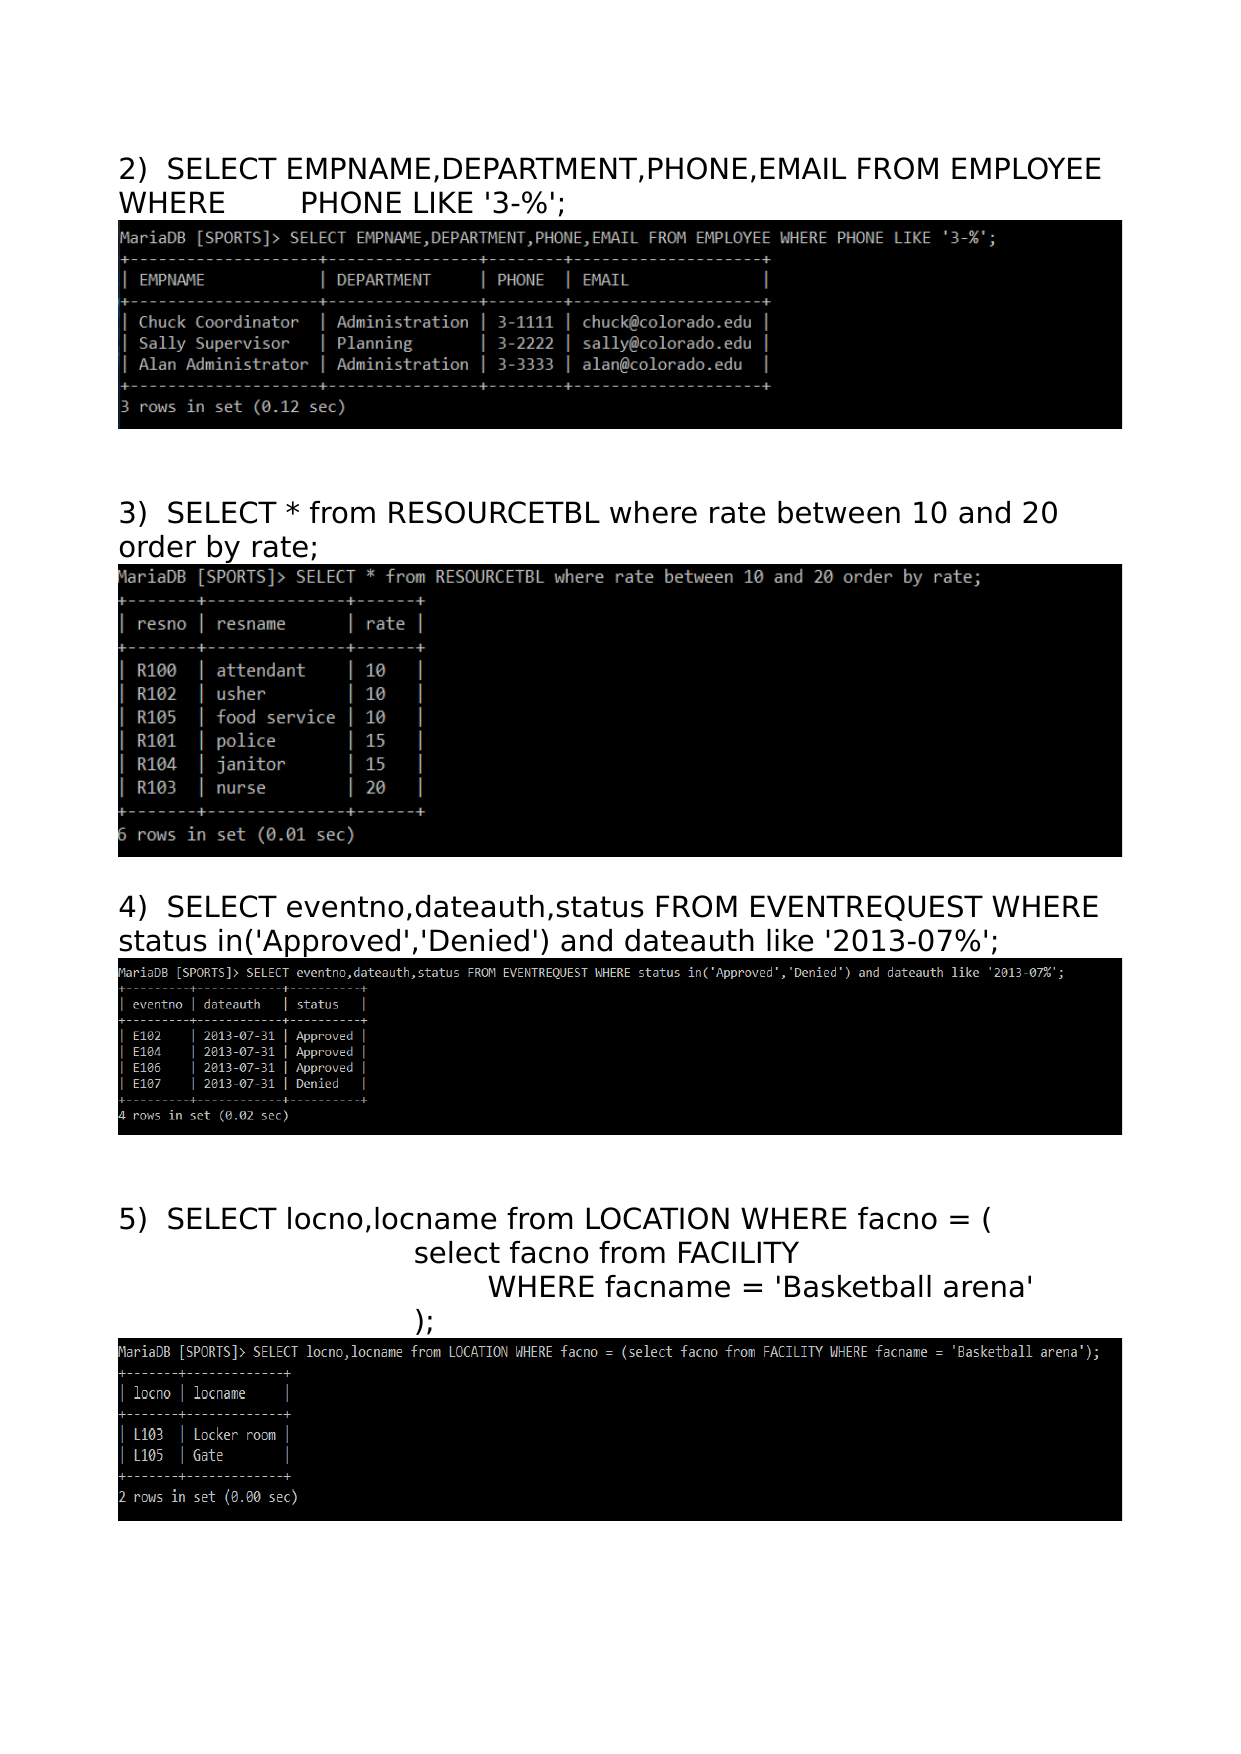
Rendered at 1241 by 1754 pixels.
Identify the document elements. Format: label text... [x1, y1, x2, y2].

text select facno from FACILITY [118, 1236, 1122, 1270]
picture [118, 1338, 1123, 1521]
text ); [118, 1304, 1122, 1338]
picture [118, 220, 1123, 429]
picture [118, 564, 1123, 857]
picture [118, 958, 1123, 1135]
text 2) SELECT EMPNAME,DEPARTMENT,PHONE,EMAIL FROM EMPLOYEE WHERE PHONE LIKE '3-%'; [118, 152, 1122, 220]
text 4) SELECT eventno,dateauth,status FROM EVENTREQUEST WHERE status in('Approved','Denied') and dateauth like '2013-07%'; [118, 891, 1122, 958]
text 5) SELECT locno,locname from LOCATION WHERE facno = ( [118, 1202, 1122, 1236]
text WHERE facname = 'Basketball arena' [118, 1270, 1122, 1304]
text 3) SELECT * from RESOURCETBL where rate between 10 and 20 order by rate; [118, 496, 1122, 564]
